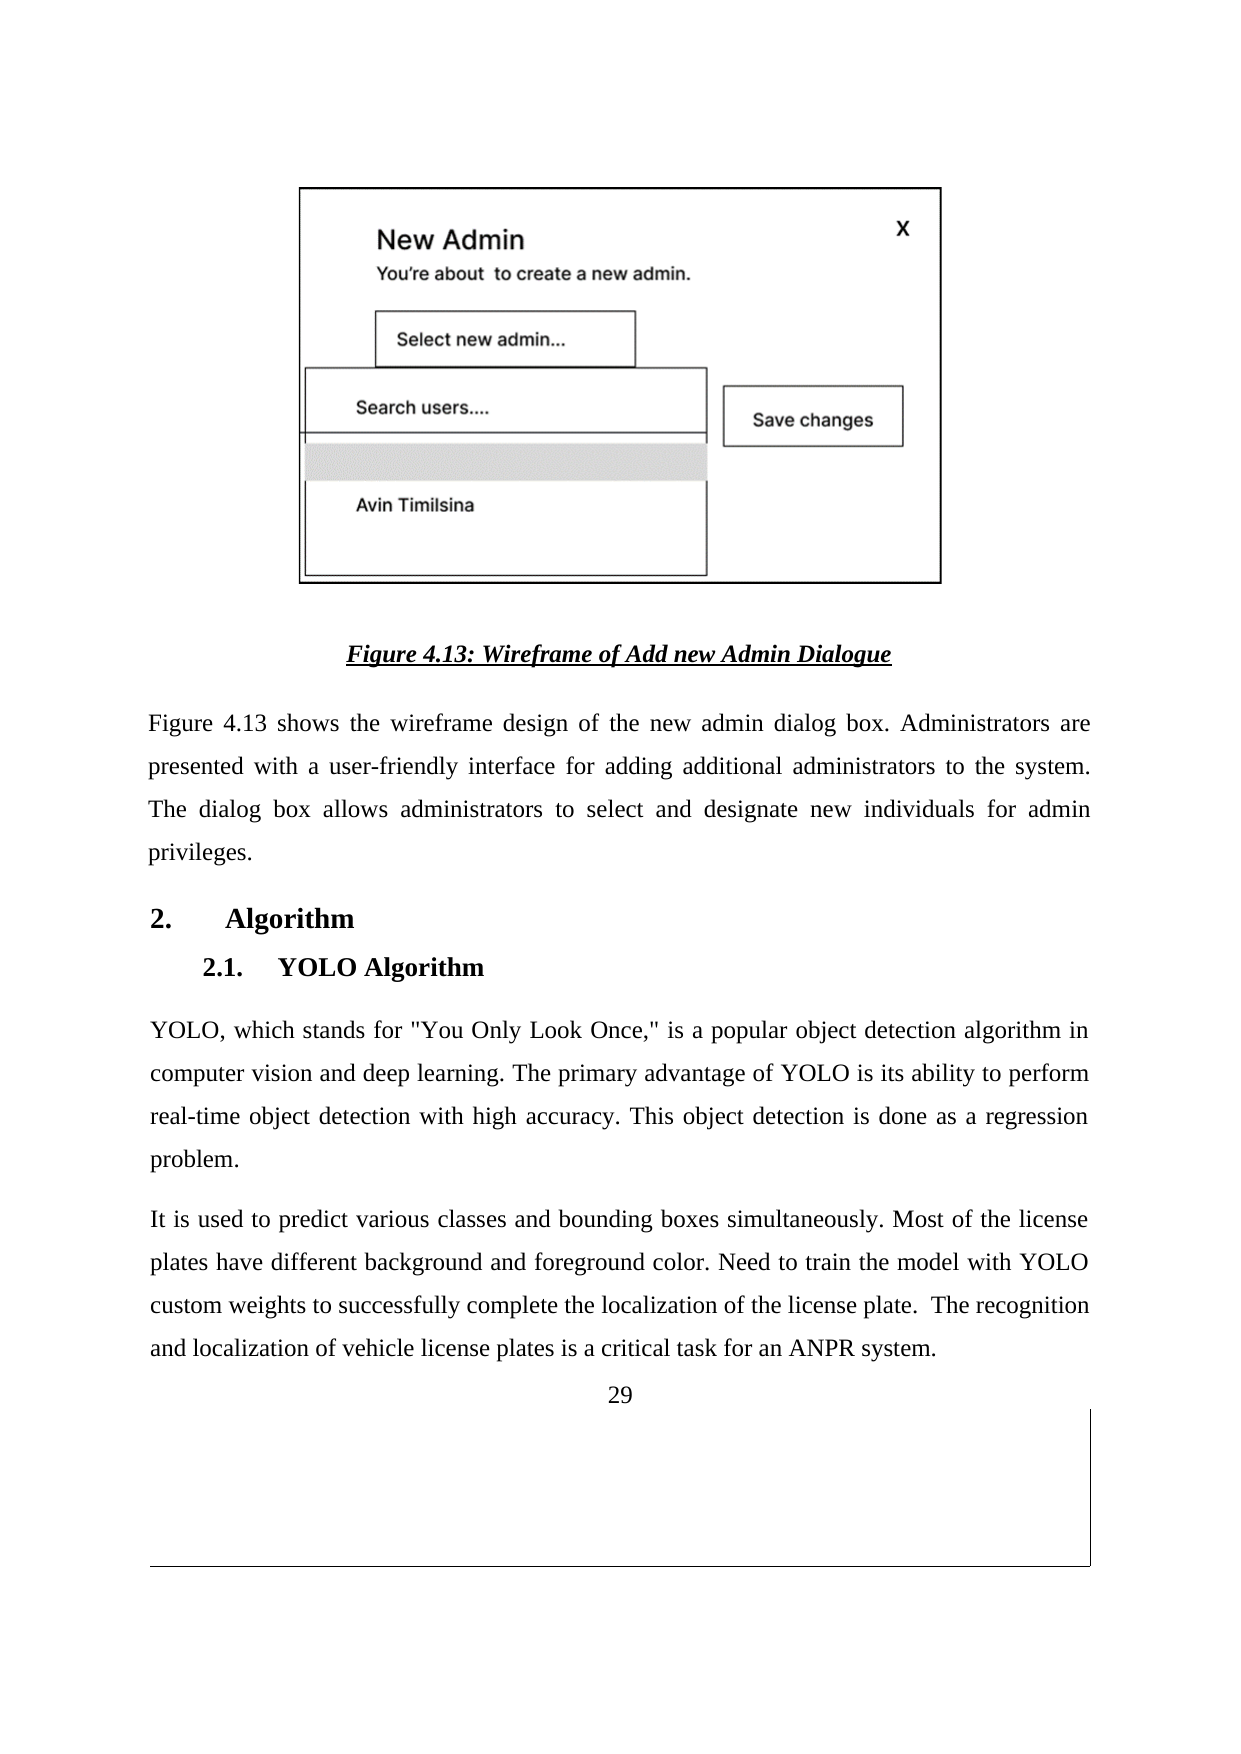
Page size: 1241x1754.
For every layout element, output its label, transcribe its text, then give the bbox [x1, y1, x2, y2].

text YOLO, which stands for "You Only Look Once," is a popular object detection algorithm in computer vision and deep learning. The primary advantage of YOLO is its ability to perform real-time object detection with high accuracy. This object detection is done as a regression problem. [150, 1015, 1090, 1173]
text Figure 4.13 shows the wireframe design of the new admin dialog box. Administrators are presented with a user-friendly interface for adding additional administrators to the system. The dialog box allows administrators to select and designate new individuals for admin privileges. [148, 708, 1092, 866]
subtitle YOLO Algorithm [202, 951, 1090, 982]
text It is used to predict various classes and bounding boxes simultaneously. Most of the license plates have different background and foreground color. Need to train the model with YOLO custom weights to successfully complete the localization of the license plate. The recognition and localization of vehicle license plates is a critical task for an ANPR system. [150, 1204, 1090, 1362]
subtitle Algorithm [150, 901, 1090, 934]
text Figure 4.13: Wireframe of Add new Admin Dialogue [148, 639, 1092, 668]
